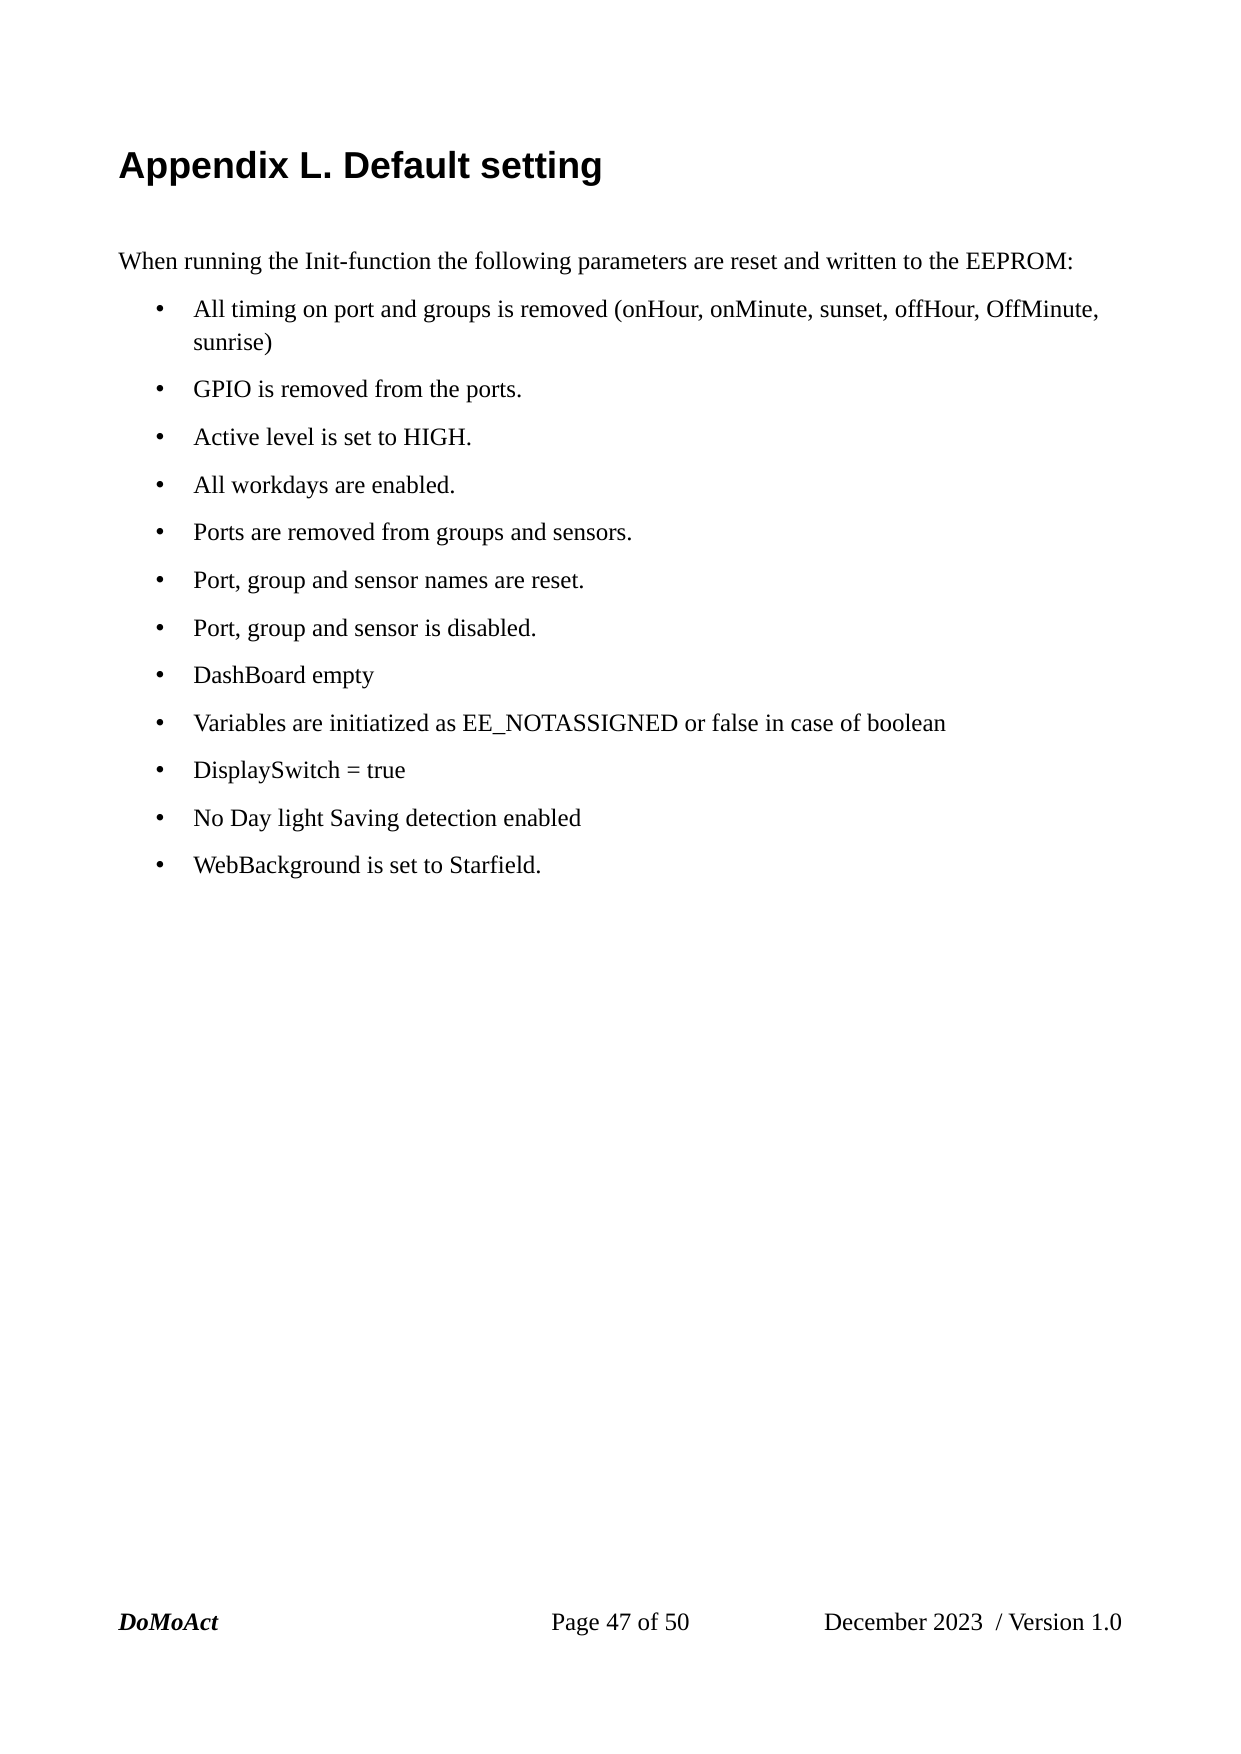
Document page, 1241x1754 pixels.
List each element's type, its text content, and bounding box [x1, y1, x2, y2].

list Ports are removed from groups and sensors. [156, 517, 1122, 546]
list WebBackground is set to Starfield. [156, 851, 1122, 879]
list DashBoard empty [156, 660, 1122, 689]
list All workdays are enabled. [156, 470, 1122, 498]
list DisplaySwitch = true [156, 755, 1122, 784]
subtitle Appendix L. Default setting [118, 143, 1122, 186]
list No Day light Saving detection enabled [156, 803, 1122, 832]
list Port, group and sensor names are reset. [156, 565, 1122, 594]
list Active level is set to HIGH. [156, 422, 1122, 451]
text When running the Init-function the following parameters are reset and written to the EEPROM: [118, 246, 1122, 275]
list GPIO is removed from the ports. [156, 374, 1122, 403]
list Variables are initiatized as EE_NOTASSIGNED or false in case of boolean [156, 708, 1122, 737]
list All timing on port and groups is removed (onHour, onMinute, sunset, offHour, OffMinute, sunrise) [156, 294, 1122, 356]
list Port, group and sensor is disabled. [156, 613, 1122, 641]
